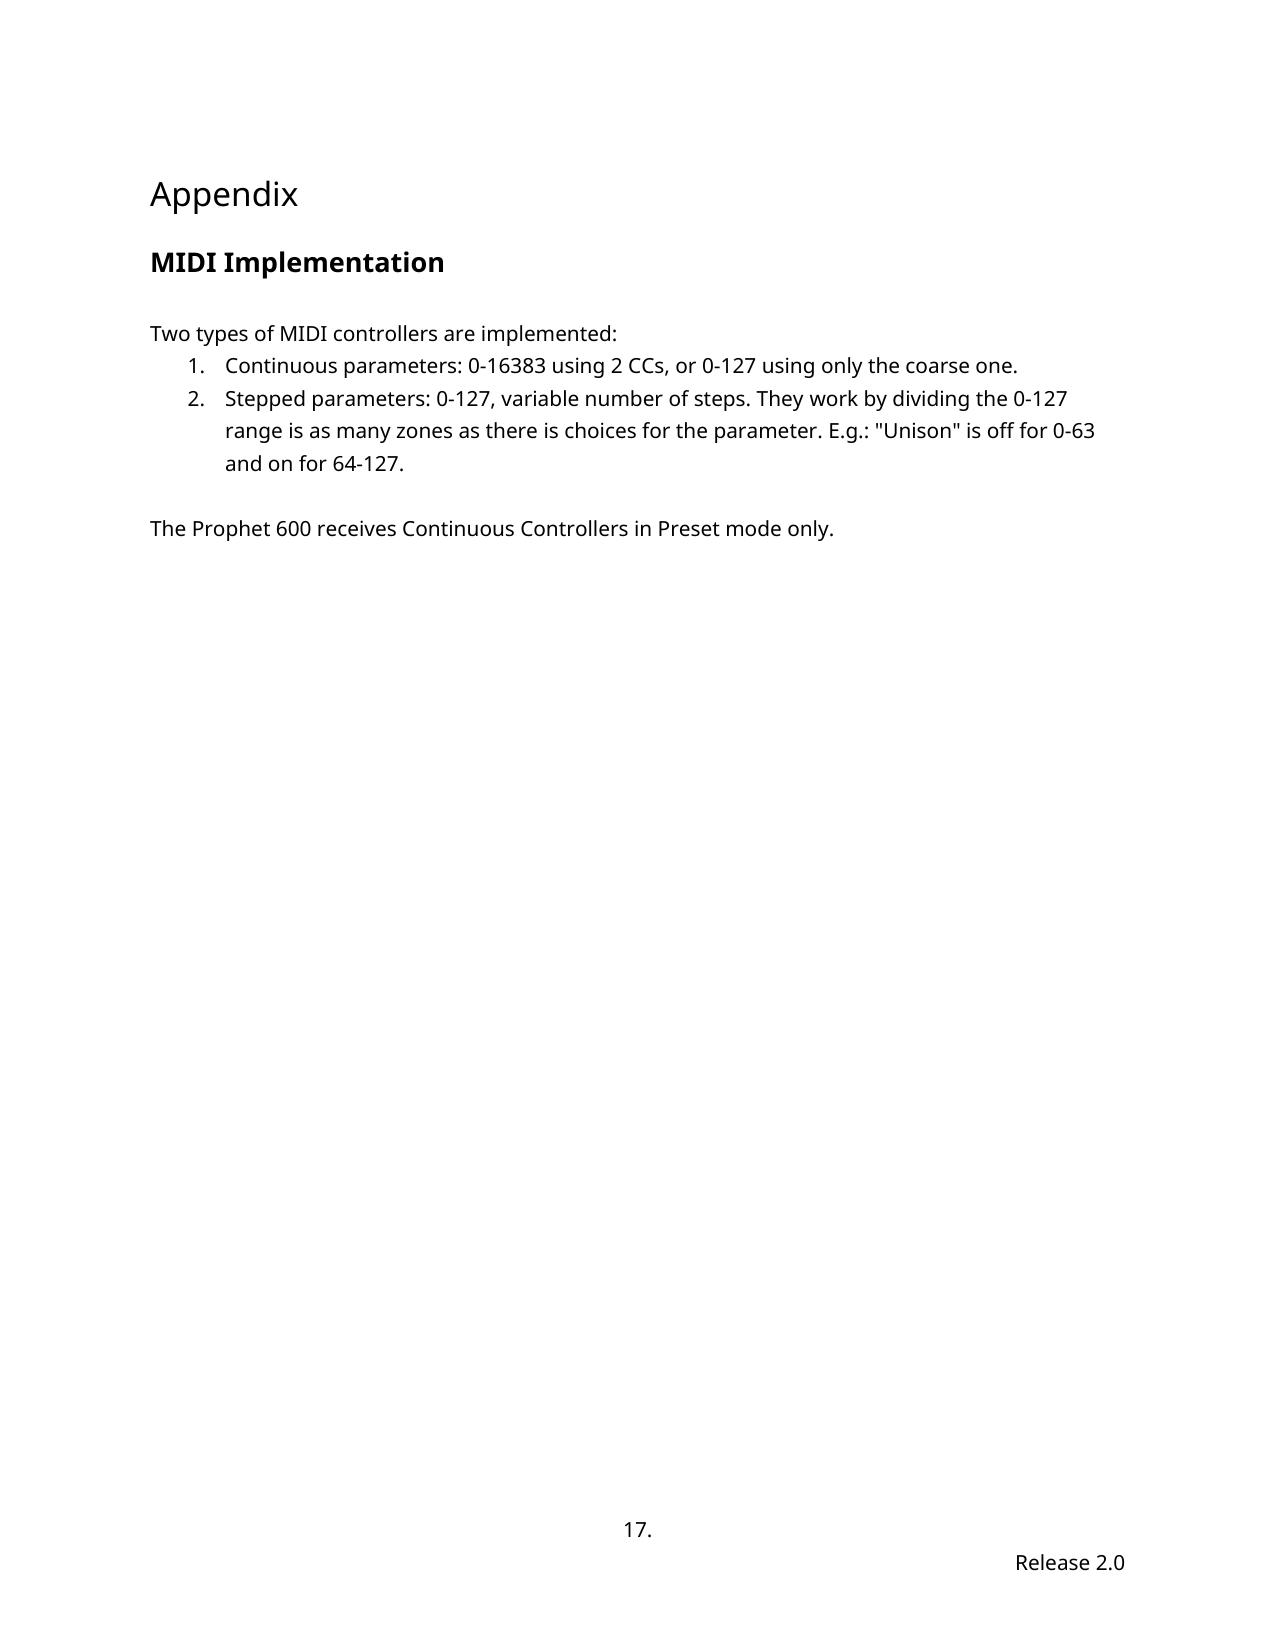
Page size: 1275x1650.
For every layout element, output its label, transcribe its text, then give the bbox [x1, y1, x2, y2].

subtitle MIDI Implementation [150, 244, 1125, 281]
text Two types of MIDI controllers are implemented: [150, 319, 1125, 347]
list Stepped parameters: 0-127, variable number of steps. They work by dividing the 0-127 range is as many zones as there is choices for the parameter. E.g.: "Unison" is off for 0-63 and on for 64-127. [187, 384, 1125, 478]
text The Prophet 600 receives Continuous Controllers in Preset mode only. [150, 514, 1125, 543]
subtitle Appendix [150, 171, 1125, 216]
list Continuous parameters: 0-16383 using 2 CCs, or 0-127 using only the coarse one. [187, 351, 1125, 380]
